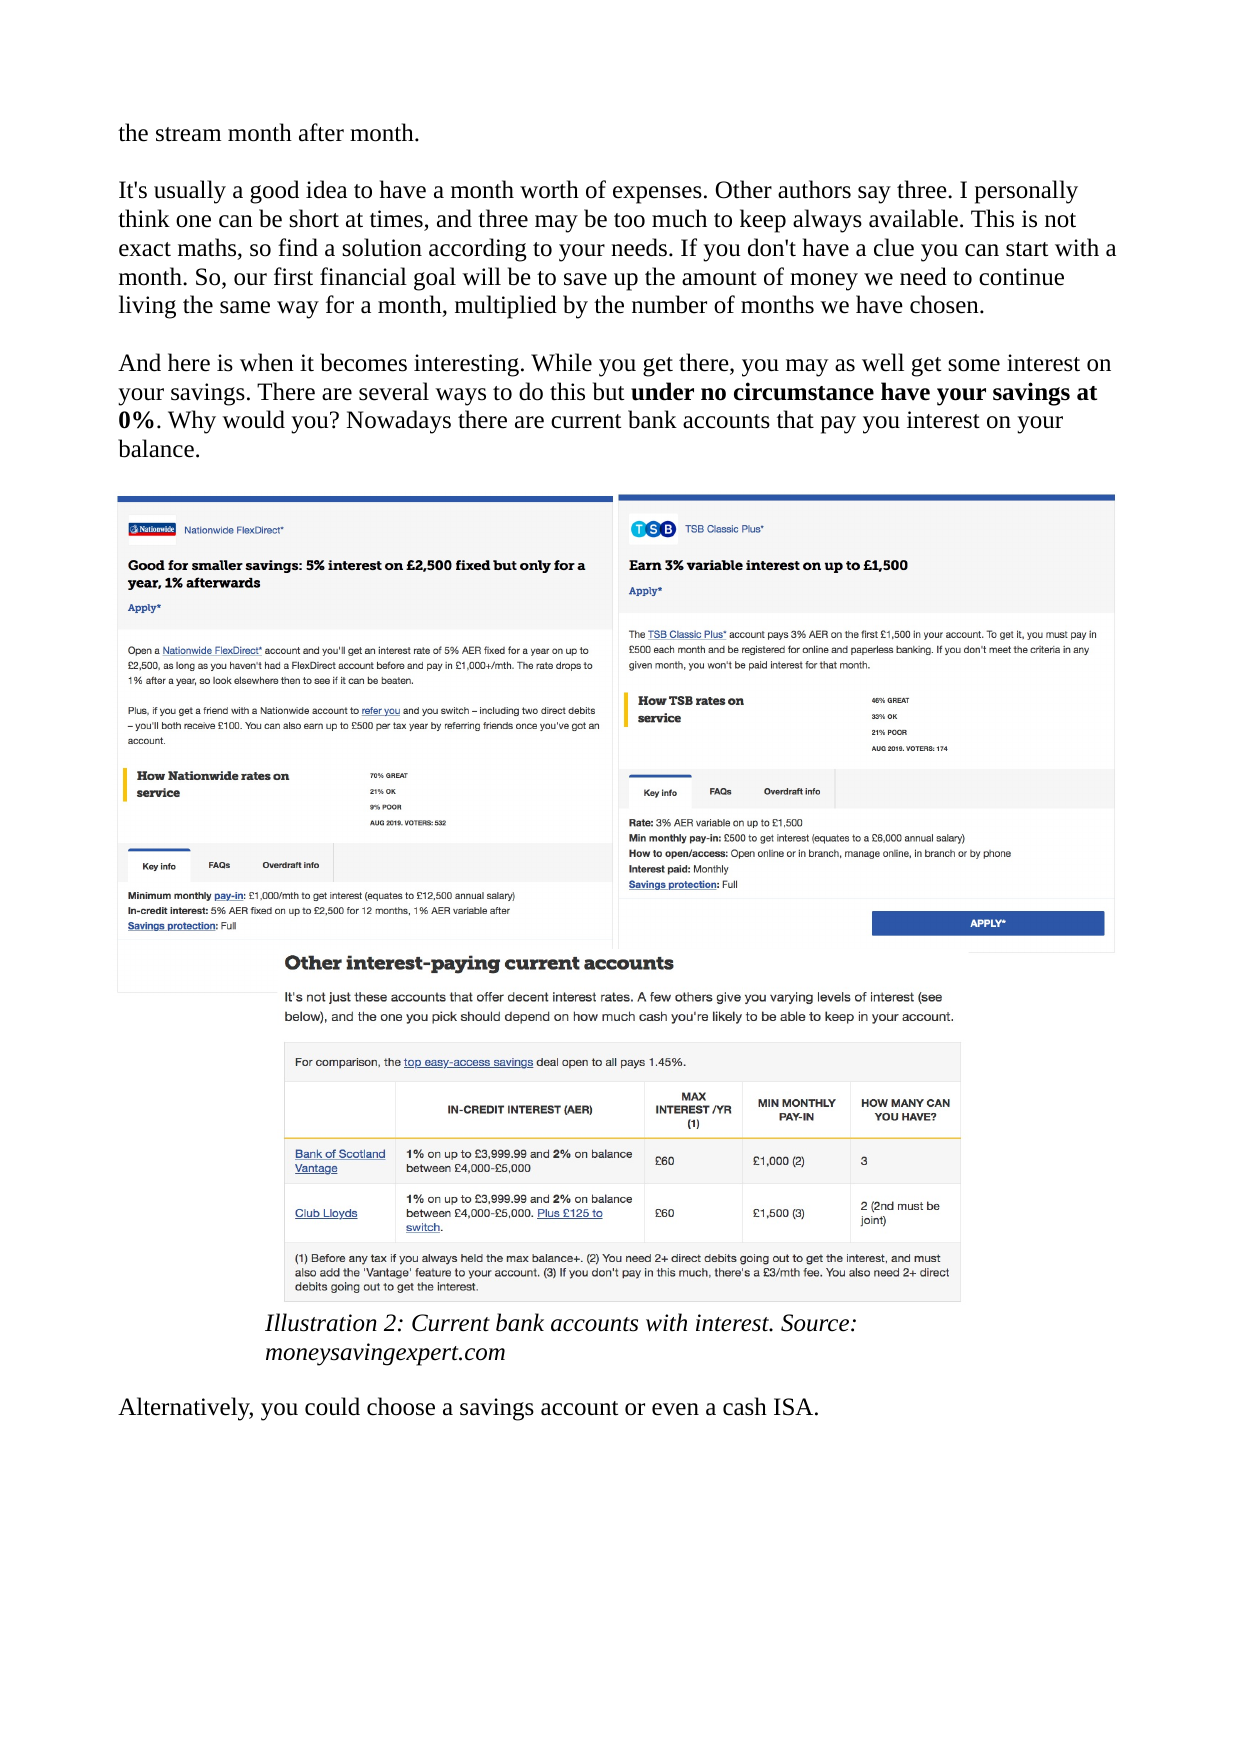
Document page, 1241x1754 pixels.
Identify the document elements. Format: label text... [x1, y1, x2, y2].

text Illustration 2: Current bank accounts with interest. Source: moneysavingexpert.com [265, 1022, 982, 1365]
text It's usually a good idea to have a month worth of expenses. Other authors say three. I personally think one can be short at times, and three may be too much to keep always available. This is not exact maths, so find a solution according to your needs. If you don't have a clue you can start with a month. So, our first financial goal will be to save up the amount of money we need to continue living the same way for a month, multiplied by the number of months we have chosen. [118, 176, 1122, 319]
picture [113, 491, 1118, 1308]
text Alternatively, you could choose a savings account or even a cash ISA. [118, 932, 1122, 1421]
text the stream month after month. [118, 118, 1122, 147]
text And here is when it becomes interesting. While you get there, you may as well get some interest on your savings. There are several ways to do this but under no circumstance have your savings at 0%. Why would you? Nowadays there are current bank accounts that pay you interest on your balance. [118, 348, 1122, 463]
